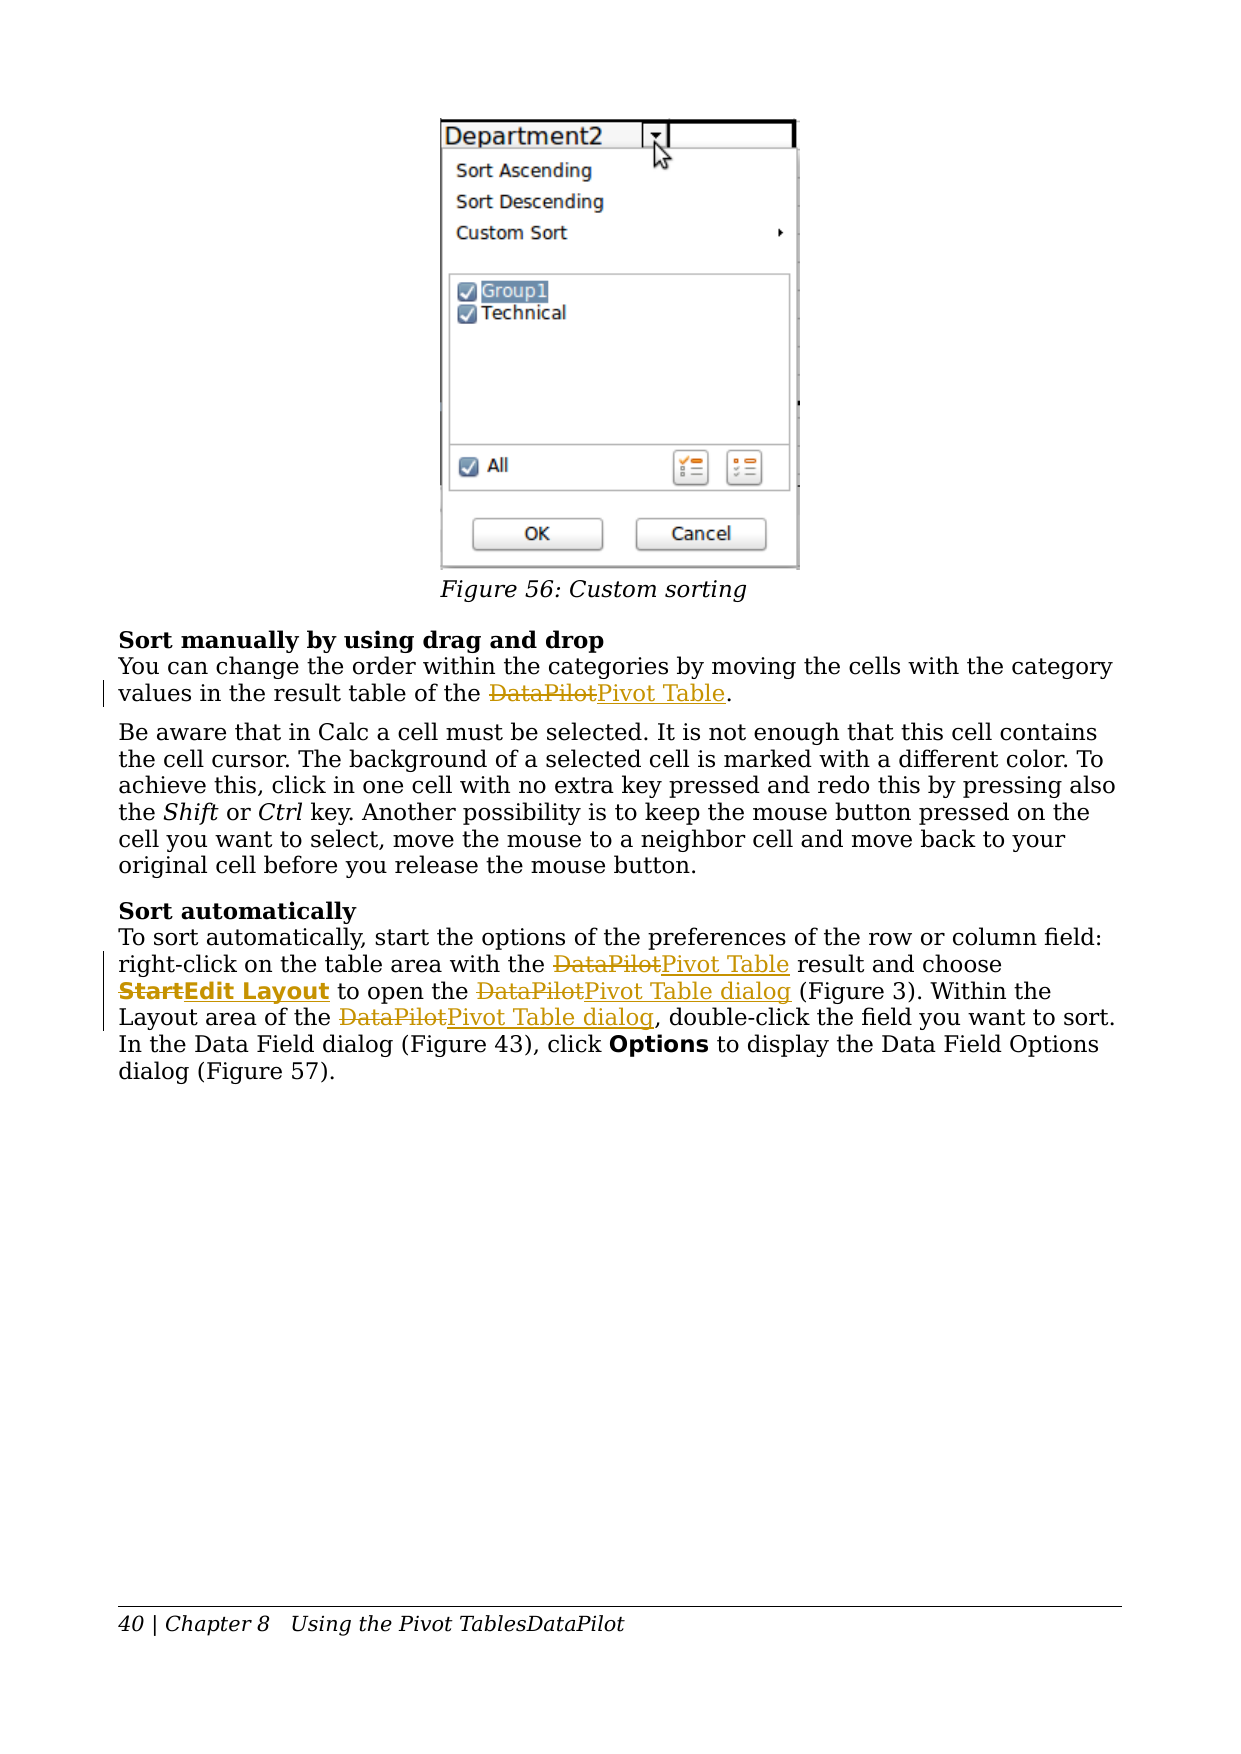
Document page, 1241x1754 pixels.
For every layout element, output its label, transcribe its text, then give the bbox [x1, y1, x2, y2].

text Sort automatically [118, 898, 1122, 924]
text To sort automatically, start the options of the preferences of the row or column field: right-click on the table area with the Pivot Table result and choose Edit Layout to open the Pivot Table dialog (Figure 3). Within the Layout area of the Pivot Table dialog, double-click the field you want to sort. In the Data Field dialog (Figure 43), click Options to display the Data Field Options dialog (Figure 57). [118, 924, 1122, 1084]
text Figure 56: Custom sorting [440, 576, 800, 603]
text You can change the order within the categories by moving the cells with the category values in the result table of the Pivot Table. [118, 653, 1122, 707]
text Be aware that in Calc a cell must be selected. It is not enough that this cell contains the cell cursor. The background of a selected cell is marked with a different color. To achieve this, click in one cell with no extra key pressed and redo this by pressing also the Shift or Ctrl key. Another possibility is to keep the mouse button pressed on the cell you want to select, move the mouse to a neighbor cell and move back to your original cell before you release the mouse button. [118, 719, 1122, 879]
picture [440, 118, 800, 570]
text Sort manually by using drag and drop [118, 626, 1122, 653]
